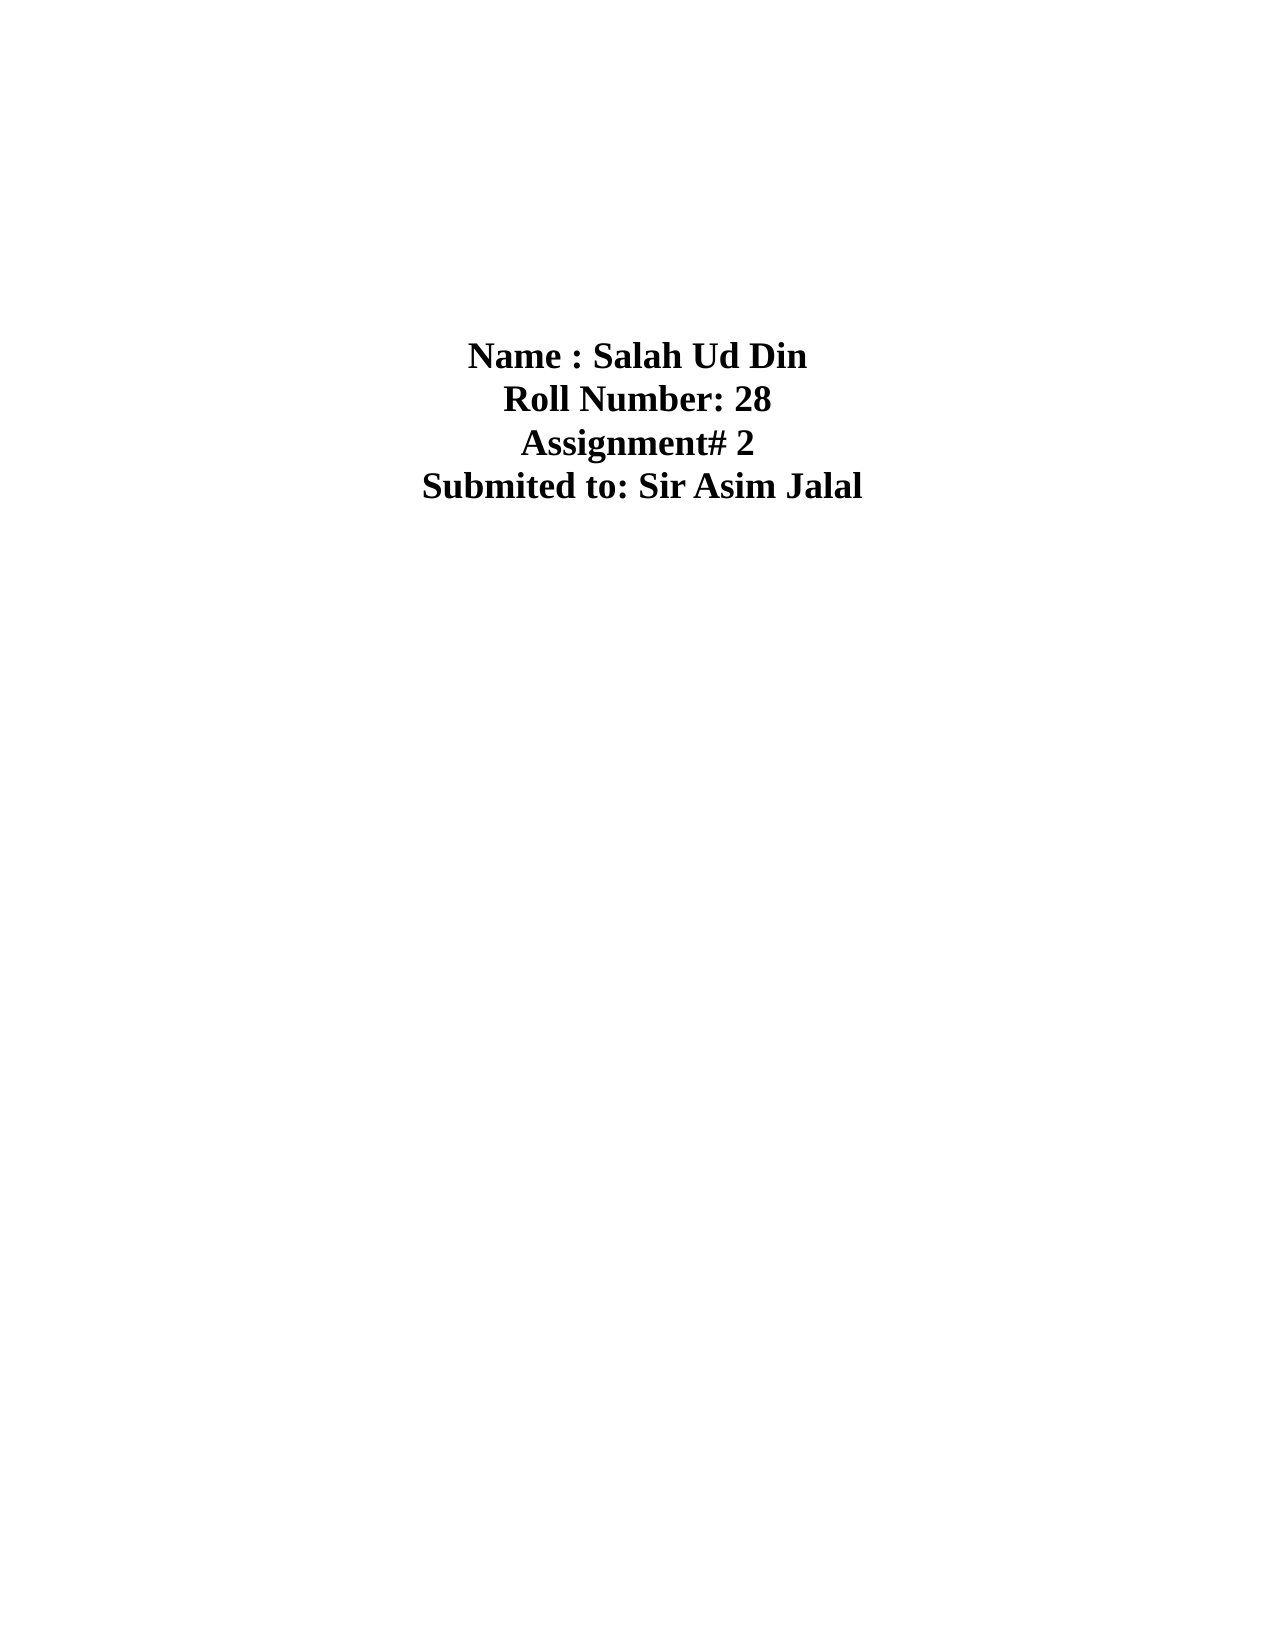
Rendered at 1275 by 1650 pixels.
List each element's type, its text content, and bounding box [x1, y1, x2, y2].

text Roll Number: 28 [118, 377, 1157, 420]
text Submited to: Sir Asim Jalal [118, 463, 1157, 506]
text Assignment# 2 [118, 420, 1157, 463]
text Name : Salah Ud Din [118, 334, 1157, 377]
